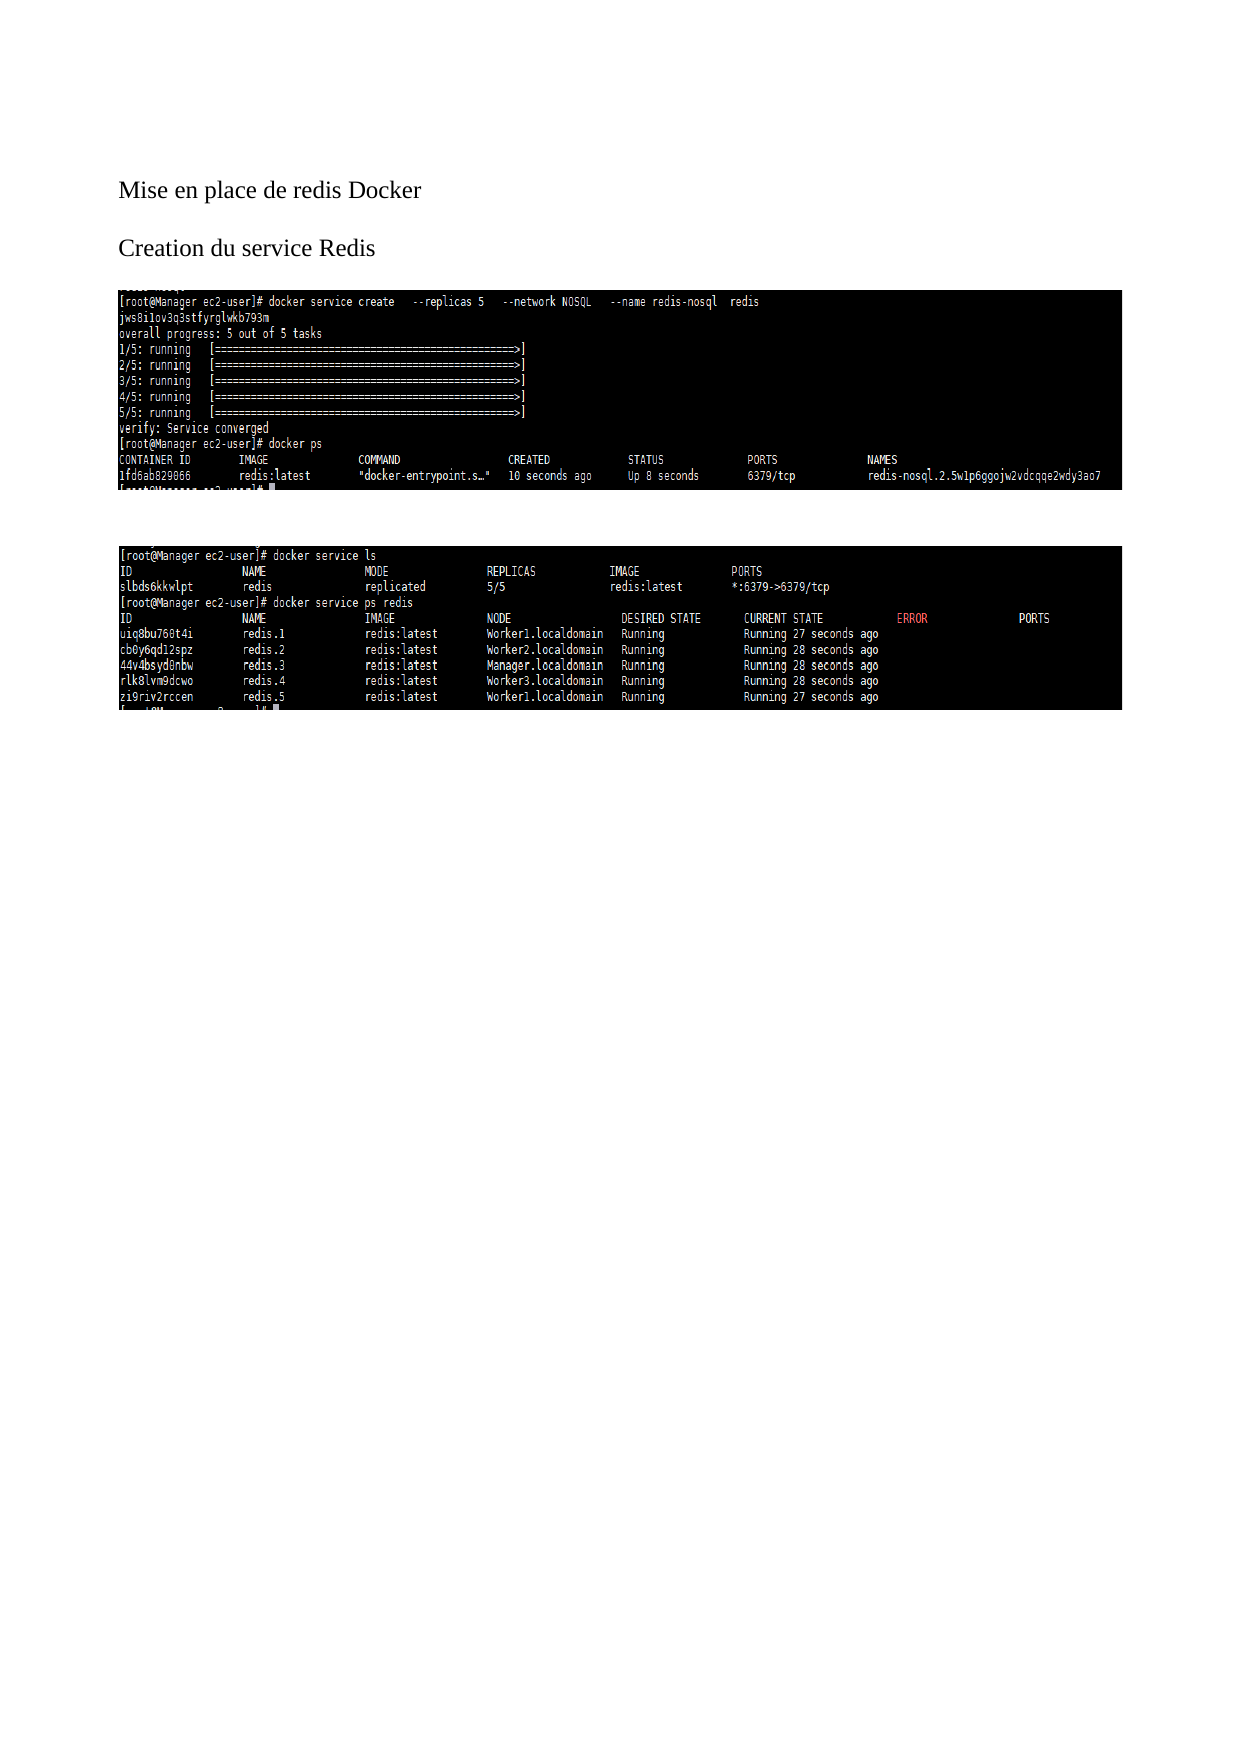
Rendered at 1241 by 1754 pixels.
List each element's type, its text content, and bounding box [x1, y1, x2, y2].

picture [118, 546, 1123, 710]
text Creation du service Redis [118, 233, 1122, 262]
picture [118, 290, 1123, 490]
text Mise en place de redis Docker [118, 176, 1122, 204]
